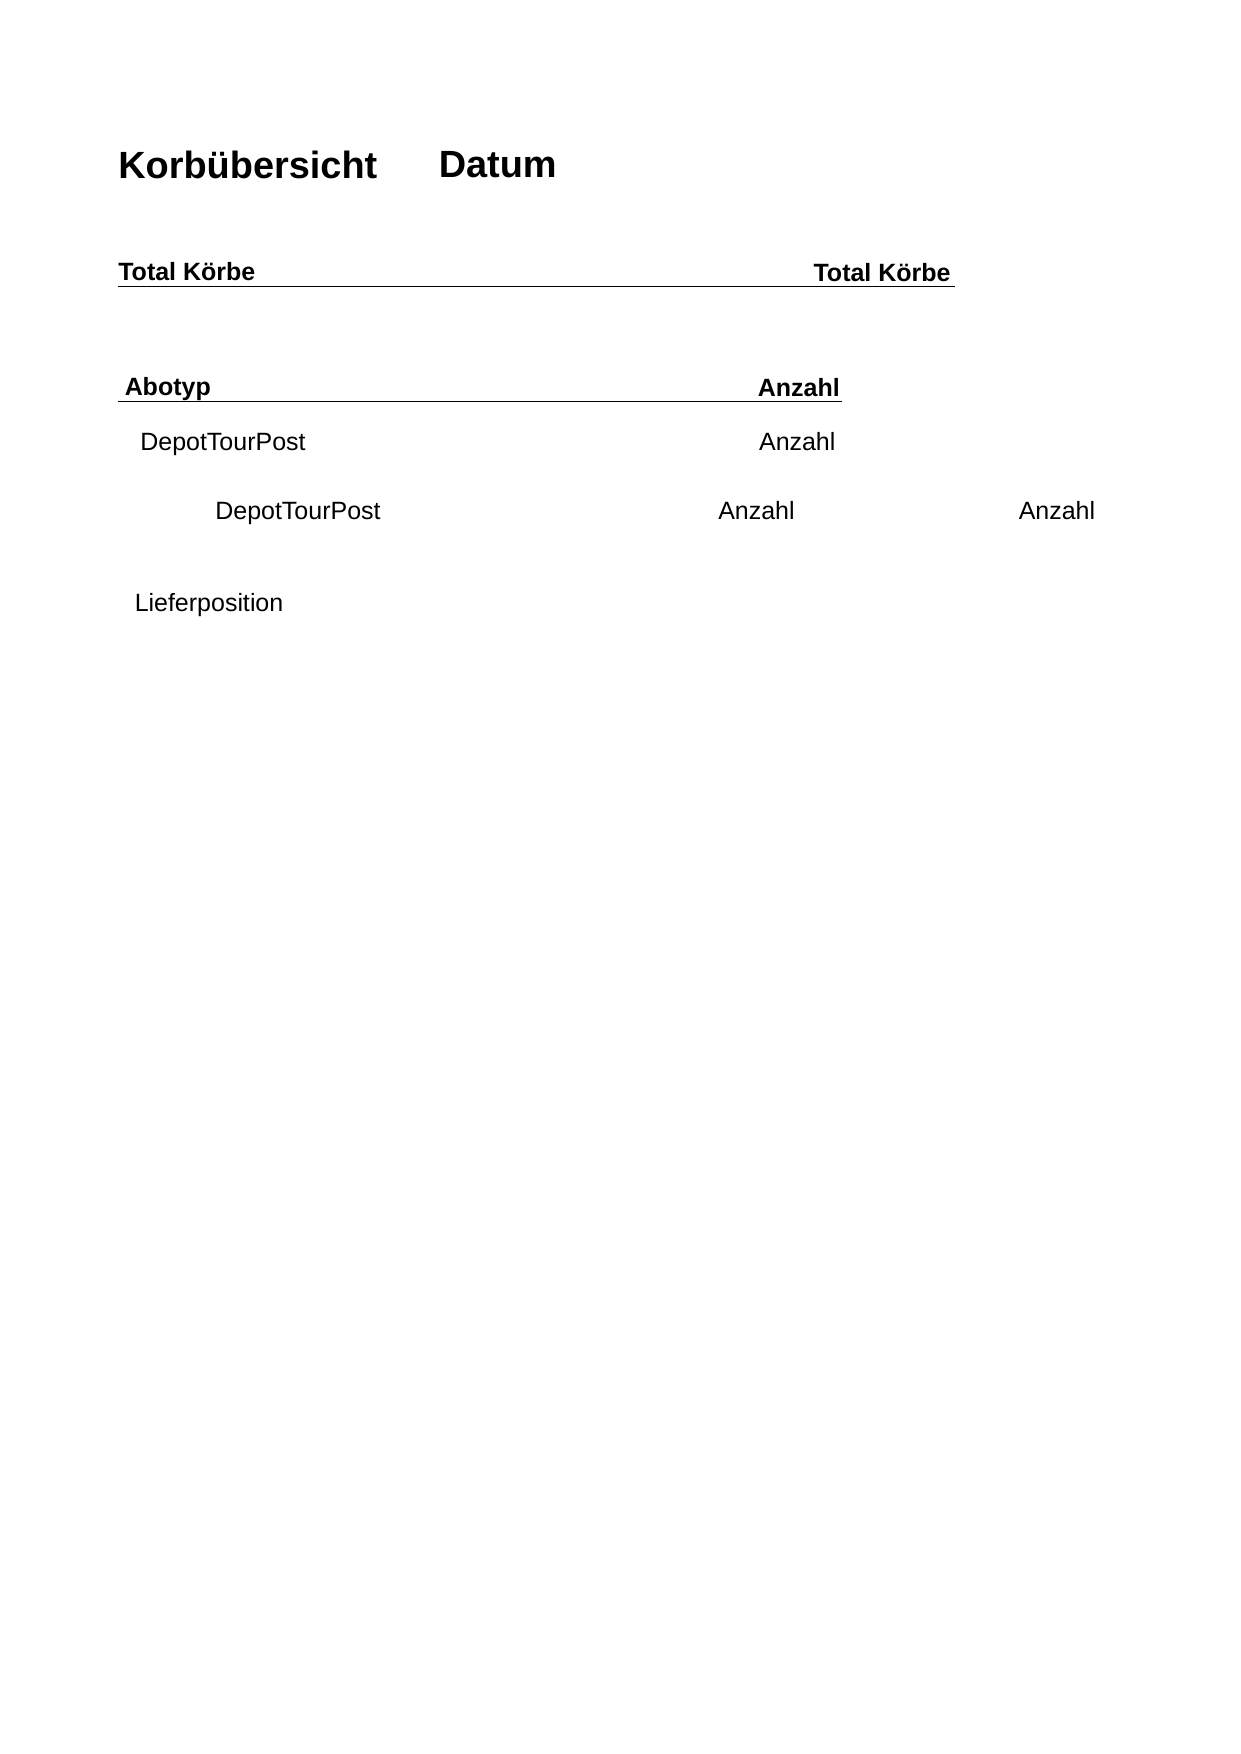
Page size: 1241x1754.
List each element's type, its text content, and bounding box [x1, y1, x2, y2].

table_header [906, 489, 1094, 529]
subtitle Korbübersicht [118, 143, 1122, 187]
text Total Körbe [118, 257, 1122, 286]
table_header [118, 420, 671, 460]
table_header [193, 489, 640, 529]
table_header [640, 489, 906, 529]
table_header [671, 420, 843, 460]
